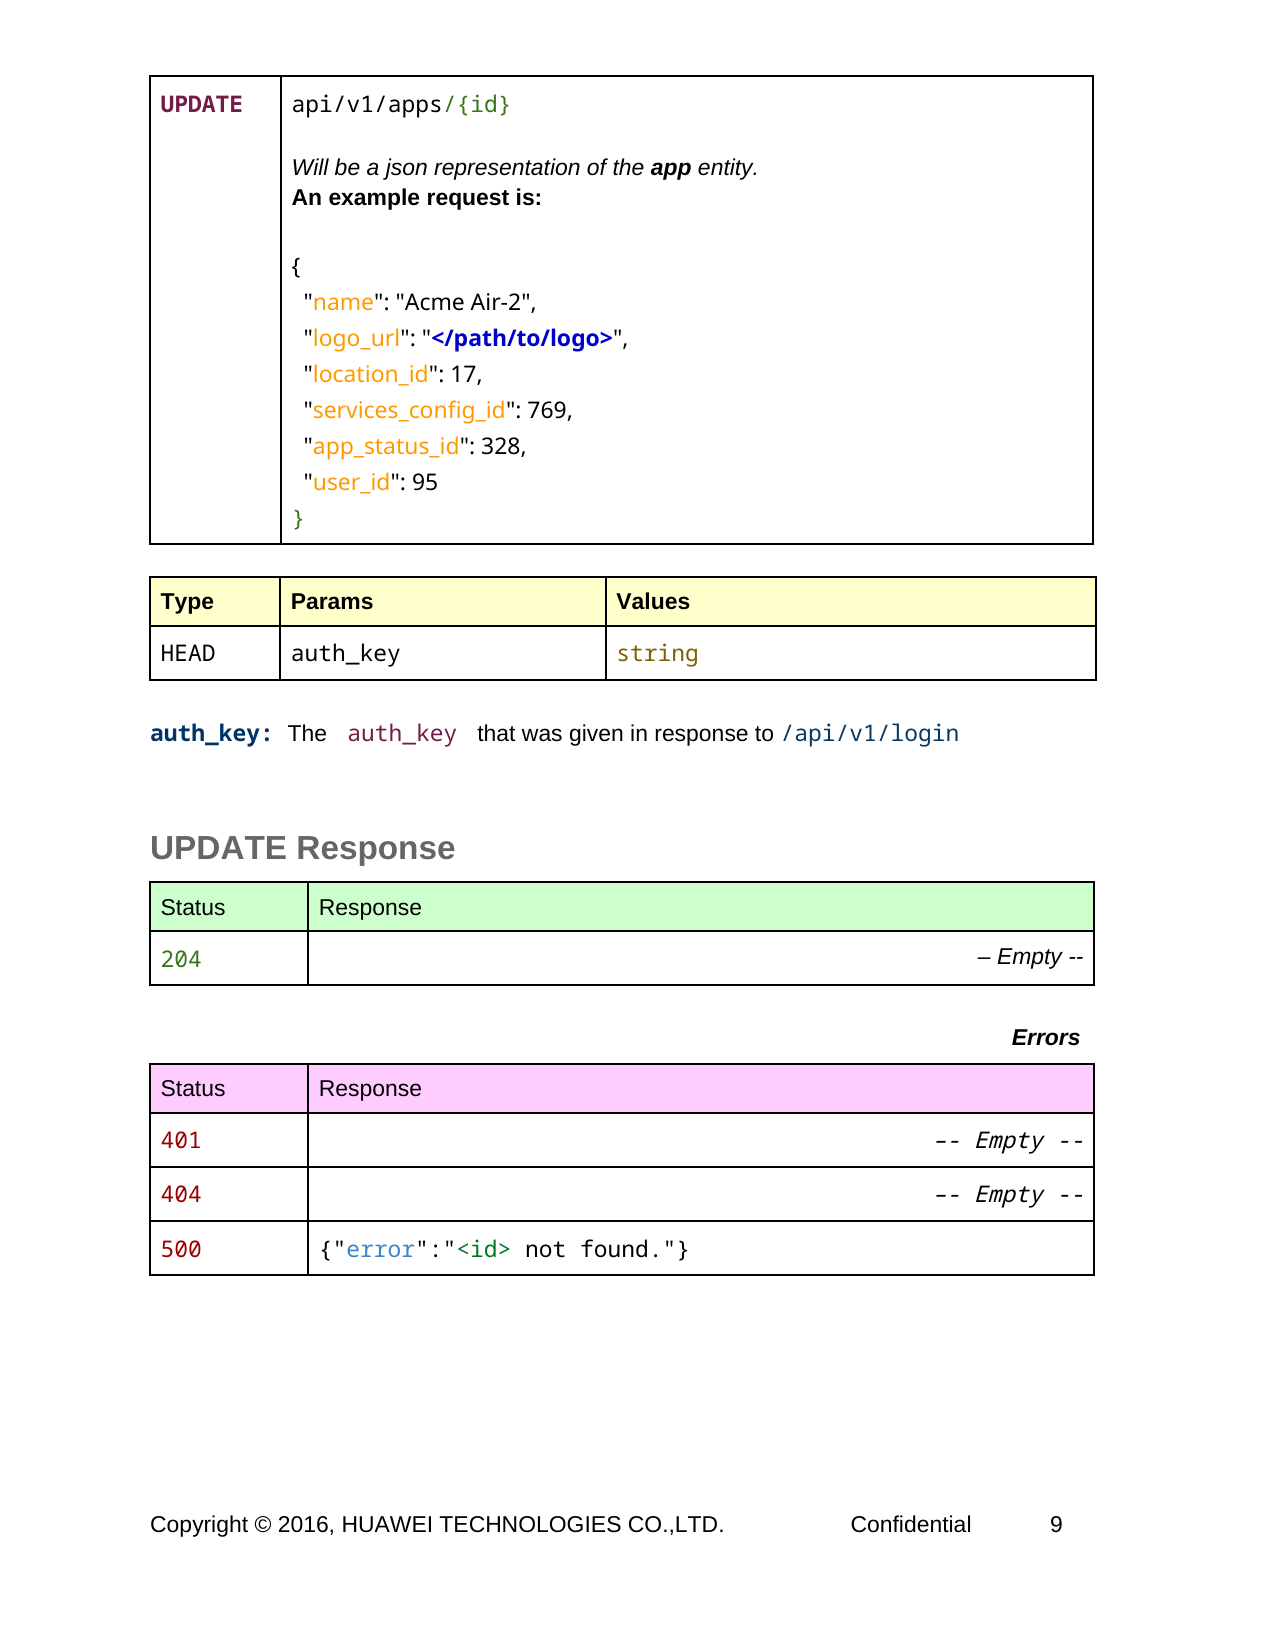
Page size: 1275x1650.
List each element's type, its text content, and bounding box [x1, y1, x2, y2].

table_cell 204 [151, 932, 307, 984]
table_header Params [281, 578, 605, 625]
table_cell auth_key [281, 627, 605, 679]
table_header Values [607, 578, 1095, 625]
list Errors [150, 1024, 1125, 1050]
table_header Type [151, 578, 279, 625]
table_cell 500 [151, 1222, 307, 1274]
table_cell – Empty -- [309, 932, 1093, 984]
table_cell api/v1/apps/{id} Will be a json representation of the app entity. An example request is: { "name": "Acme Air-2", "logo_url": "</path/to/logo>", "location_id": 17, "services_config_id": 769, "app_status_id": 328, "user_id": 95 } [282, 77, 1092, 543]
table_cell HEAD [151, 627, 279, 679]
table_header Response [309, 883, 1093, 930]
table_header Response [309, 1065, 1093, 1112]
table_cell {"error":"<id> not found."} [309, 1222, 1093, 1274]
table_header Status [151, 883, 307, 930]
table_cell string [607, 627, 1095, 679]
list auth_key: The auth_key that was given in response to /api/v1/login [150, 717, 1125, 748]
table_cell UPDATE [151, 77, 280, 543]
table_header Status [151, 1065, 307, 1112]
table_cell –- Empty -- [309, 1114, 1093, 1166]
table_cell –- Empty -- [309, 1168, 1093, 1220]
table_cell 404 [151, 1168, 307, 1220]
table_cell 401 [151, 1114, 307, 1166]
subtitle UPDATE Response [150, 828, 1125, 867]
